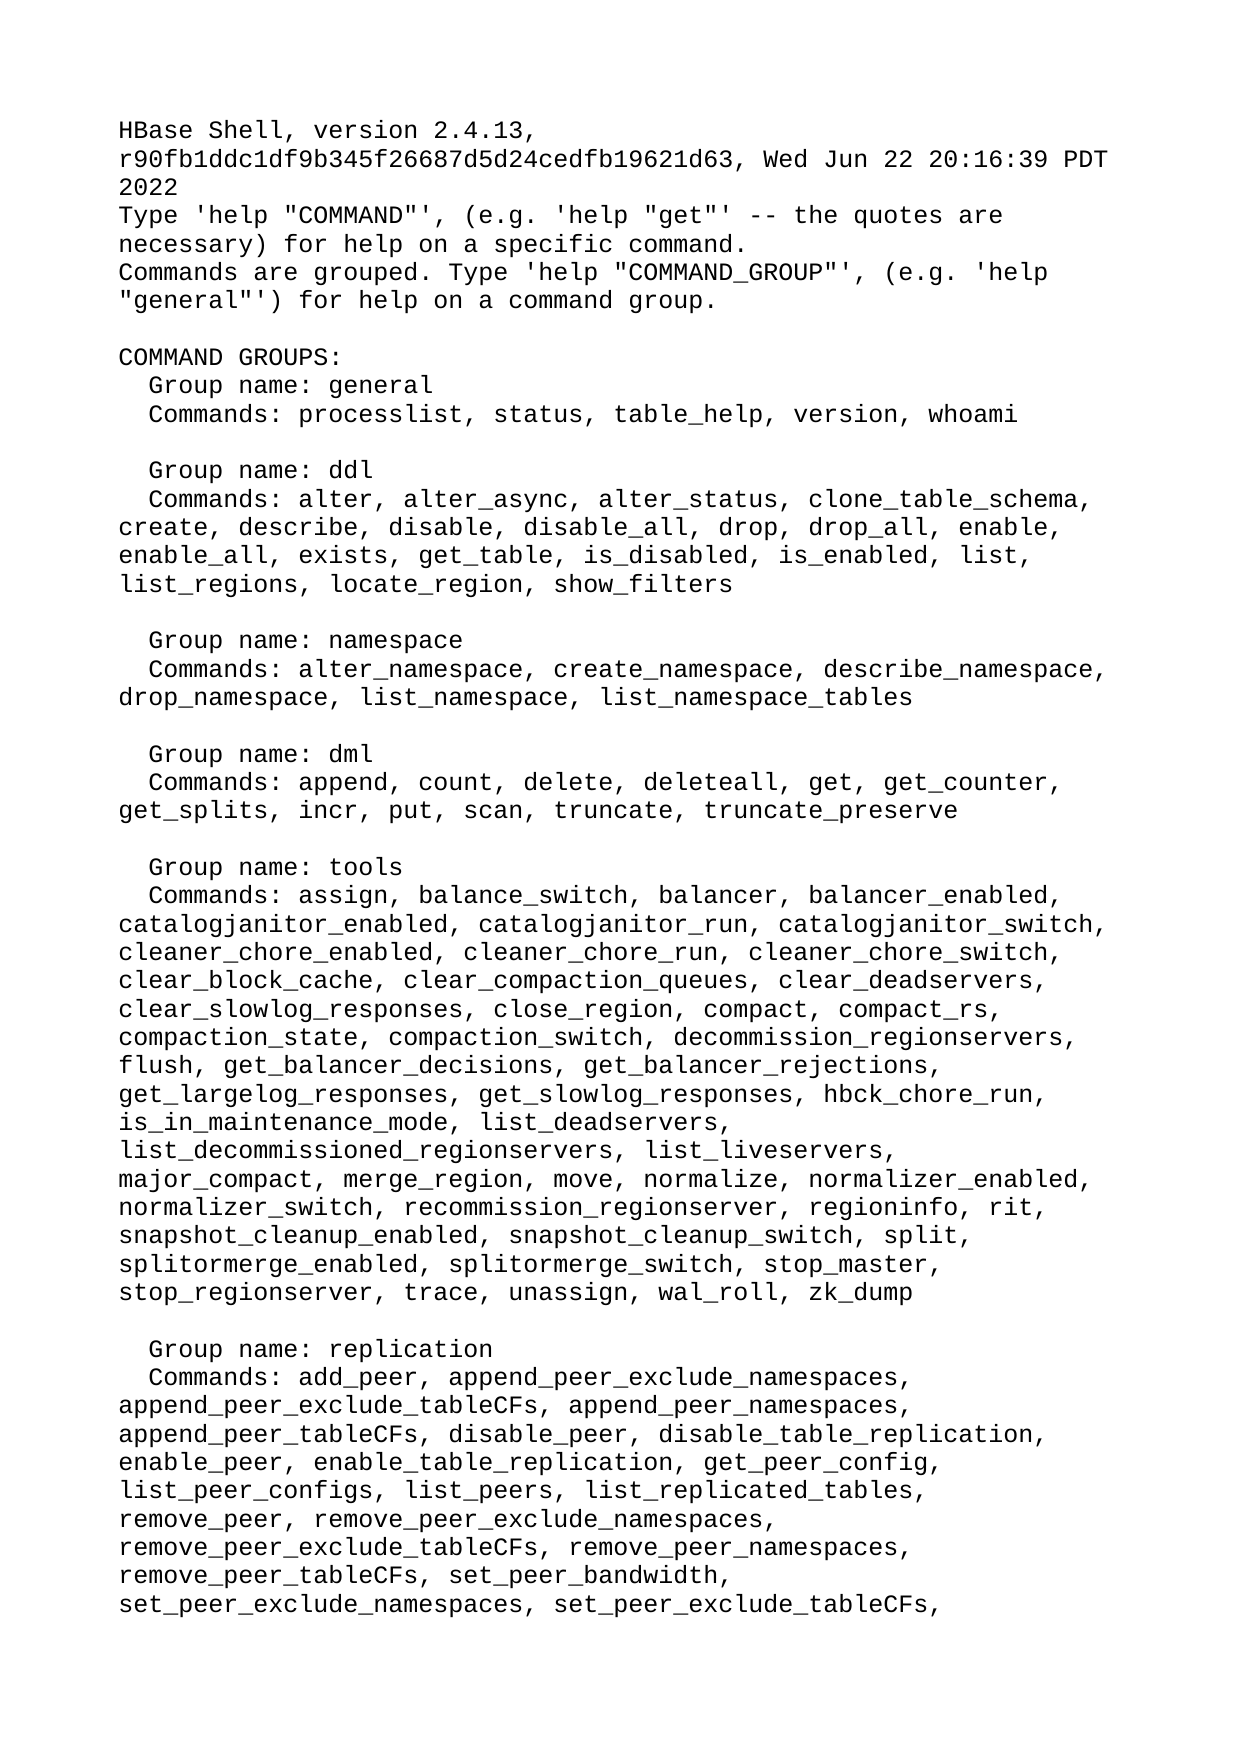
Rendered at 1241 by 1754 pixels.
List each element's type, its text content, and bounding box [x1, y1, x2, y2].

text Commands: alter_namespace, create_namespace, describe_namespace, drop_namespace, list_namespace, list_namespace_tables [118, 656, 1122, 713]
text Commands: alter, alter_async, alter_status, clone_table_schema, create, describe, disable, disable_all, drop, drop_all, enable, enable_all, exists, get_table, is_disabled, is_enabled, list, list_regions, locate_region, show_filters [118, 486, 1122, 600]
text Group name: general [118, 373, 1122, 401]
text Group name: dml [118, 741, 1122, 770]
text Commands: append, count, delete, deleteall, get, get_counter, get_splits, incr, put, scan, truncate, truncate_preserve [118, 770, 1122, 826]
text Group name: namespace [118, 628, 1122, 656]
text Commands are grouped. Type 'help "COMMAND_GROUP"', (e.g. 'help "general"') for help on a command group. [118, 260, 1122, 316]
text COMMAND GROUPS: [118, 345, 1122, 373]
text Commands: add_peer, append_peer_exclude_namespaces, append_peer_exclude_tableCFs, append_peer_namespaces, append_peer_tableCFs, disable_peer, disable_table_replication, enable_peer, enable_table_replication, get_peer_config, list_peer_configs, list_peers, list_replicated_tables, remove_peer, remove_peer_exclude_namespaces, remove_peer_exclude_tableCFs, remove_peer_namespaces, remove_peer_tableCFs, set_peer_bandwidth, set_peer_exclude_namespaces, set_peer_exclude_tableCFs, [118, 1365, 1122, 1620]
text Group name: replication [118, 1336, 1122, 1365]
text Type 'help "COMMAND"', (e.g. 'help "get"' -- the quotes are necessary) for help on a specific command. [118, 203, 1122, 260]
text Group name: ddl [118, 458, 1122, 486]
text Commands: processlist, status, table_help, version, whoami [118, 401, 1122, 430]
text Group name: tools [118, 855, 1122, 883]
text Commands: assign, balance_switch, balancer, balancer_enabled, catalogjanitor_enabled, catalogjanitor_run, catalogjanitor_switch, cleaner_chore_enabled, cleaner_chore_run, cleaner_chore_switch, clear_block_cache, clear_compaction_queues, clear_deadservers, clear_slowlog_responses, close_region, compact, compact_rs, compaction_state, compaction_switch, decommission_regionservers, flush, get_balancer_decisions, get_balancer_rejections, get_largelog_responses, get_slowlog_responses, hbck_chore_run, is_in_maintenance_mode, list_deadservers, list_decommissioned_regionservers, list_liveservers, major_compact, merge_region, move, normalize, normalizer_enabled, normalizer_switch, recommission_regionserver, regioninfo, rit, snapshot_cleanup_enabled, snapshot_cleanup_switch, split, splitormerge_enabled, splitormerge_switch, stop_master, stop_regionserver, trace, unassign, wal_roll, zk_dump [118, 883, 1122, 1308]
text HBase Shell, version 2.4.13, r90fb1ddc1df9b345f26687d5d24cedfb19621d63, Wed Jun 22 20:16:39 PDT 2022 [118, 118, 1122, 203]
